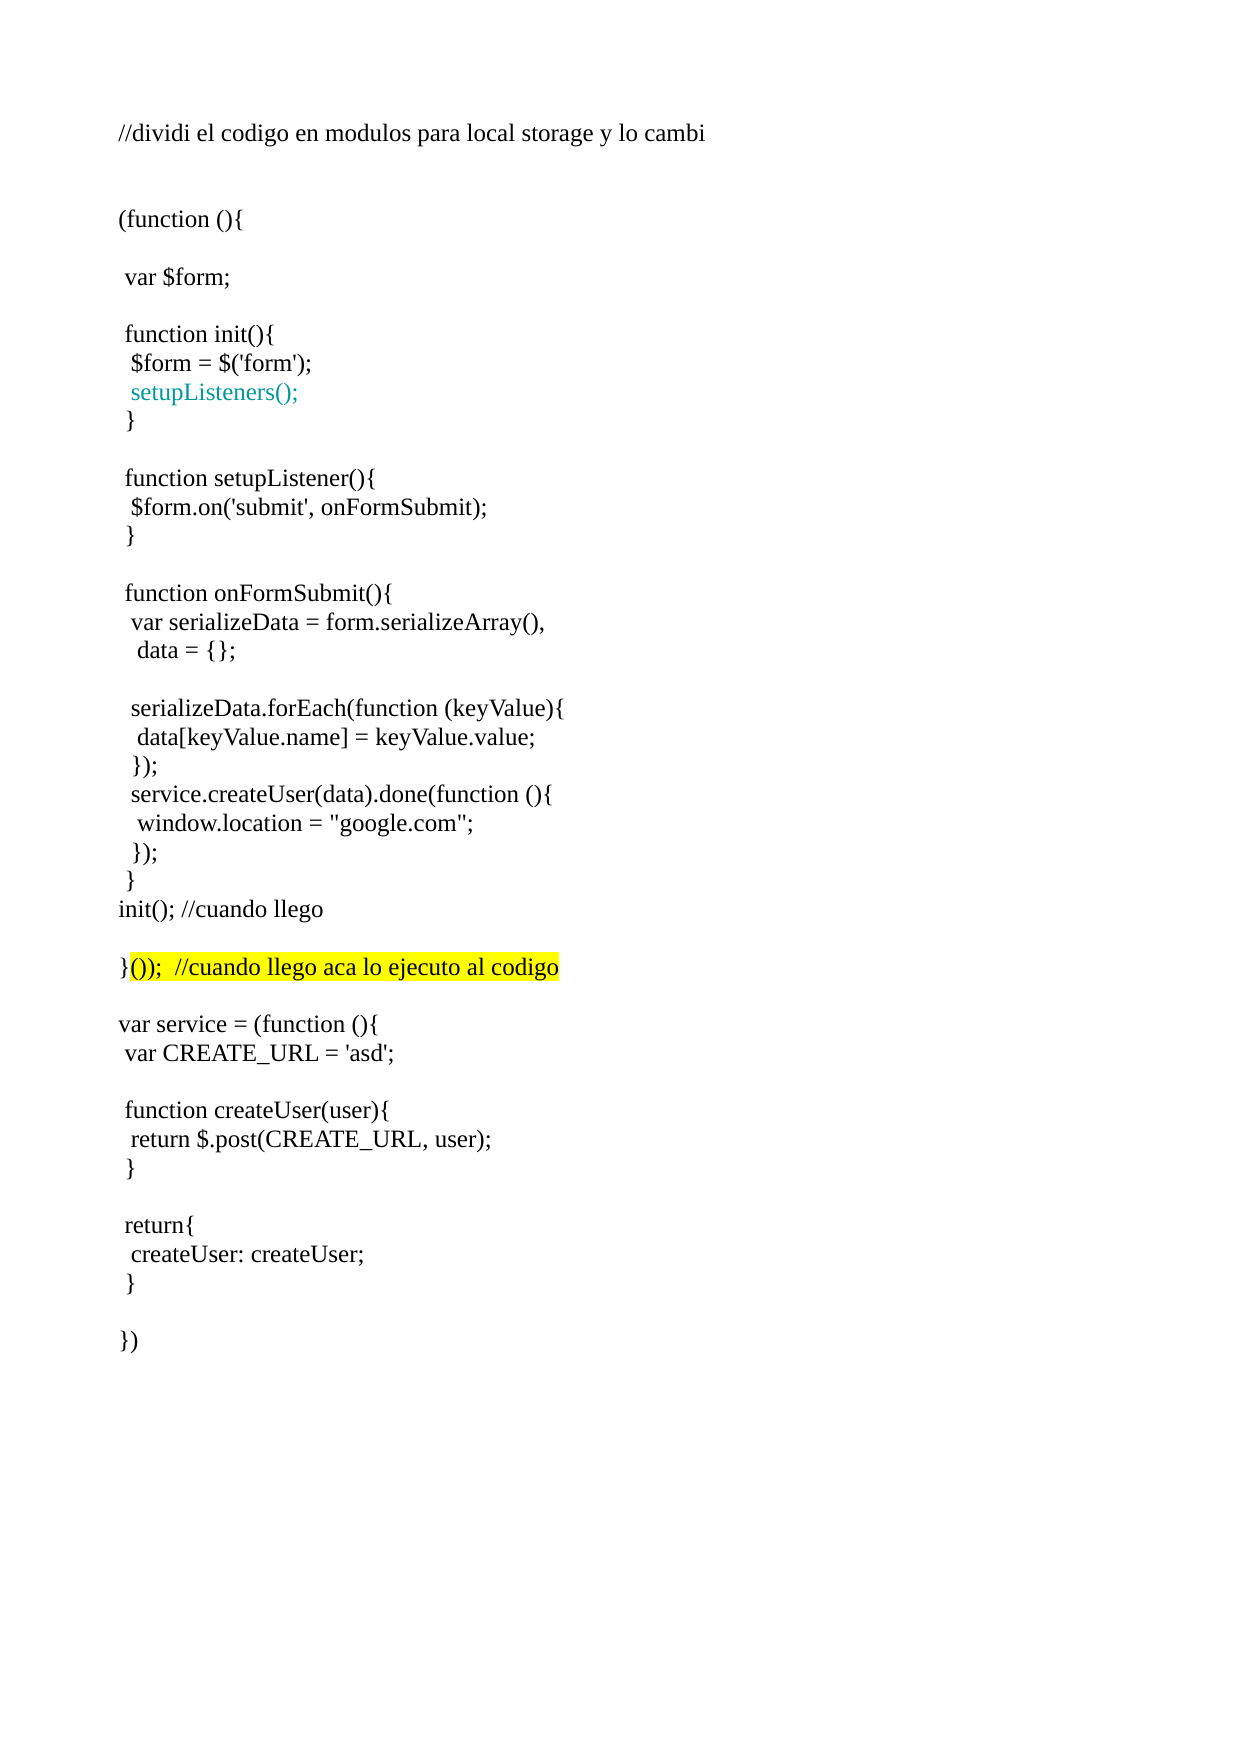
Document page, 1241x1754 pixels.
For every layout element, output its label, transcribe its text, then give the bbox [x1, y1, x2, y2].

text (function (){ [118, 204, 1122, 233]
text } [118, 406, 1122, 434]
text }()); //cuando llego aca lo ejecuto al codigo [118, 952, 1122, 981]
text init(); //cuando llego [118, 894, 1122, 923]
text } [118, 1268, 1122, 1297]
text }); [118, 837, 1122, 866]
text } [118, 1153, 1122, 1182]
text setupListeners(); [118, 377, 1122, 406]
text $form = $('form'); [118, 348, 1122, 377]
text return{ [118, 1211, 1122, 1239]
text function init(){ [118, 319, 1122, 348]
text service.createUser(data).done(function (){ [118, 779, 1122, 808]
text serializeData.forEach(function (keyValue){ [118, 693, 1122, 722]
text window.location = "google.com"; [118, 808, 1122, 837]
text createUser: createUser; [118, 1239, 1122, 1268]
text }); [118, 751, 1122, 779]
text var CREATE_URL = 'asd'; [118, 1038, 1122, 1067]
text //dividi el codigo en modulos para local storage y lo cambi [118, 118, 1122, 147]
text var service = (function (){ [118, 1009, 1122, 1038]
text } [118, 866, 1122, 894]
text } [118, 521, 1122, 549]
text return $.post(CREATE_URL, user); [118, 1124, 1122, 1153]
text $form.on('submit', onFormSubmit); [118, 492, 1122, 521]
text function setupListener(){ [118, 463, 1122, 492]
text var serializeData = form.serializeArray(), [118, 607, 1122, 636]
text function createUser(user){ [118, 1096, 1122, 1124]
text var $form; [118, 262, 1122, 291]
text function onFormSubmit(){ [118, 578, 1122, 607]
text data[keyValue.name] = keyValue.value; [118, 722, 1122, 751]
text data = {}; [118, 636, 1122, 664]
text }) [118, 1326, 1122, 1354]
